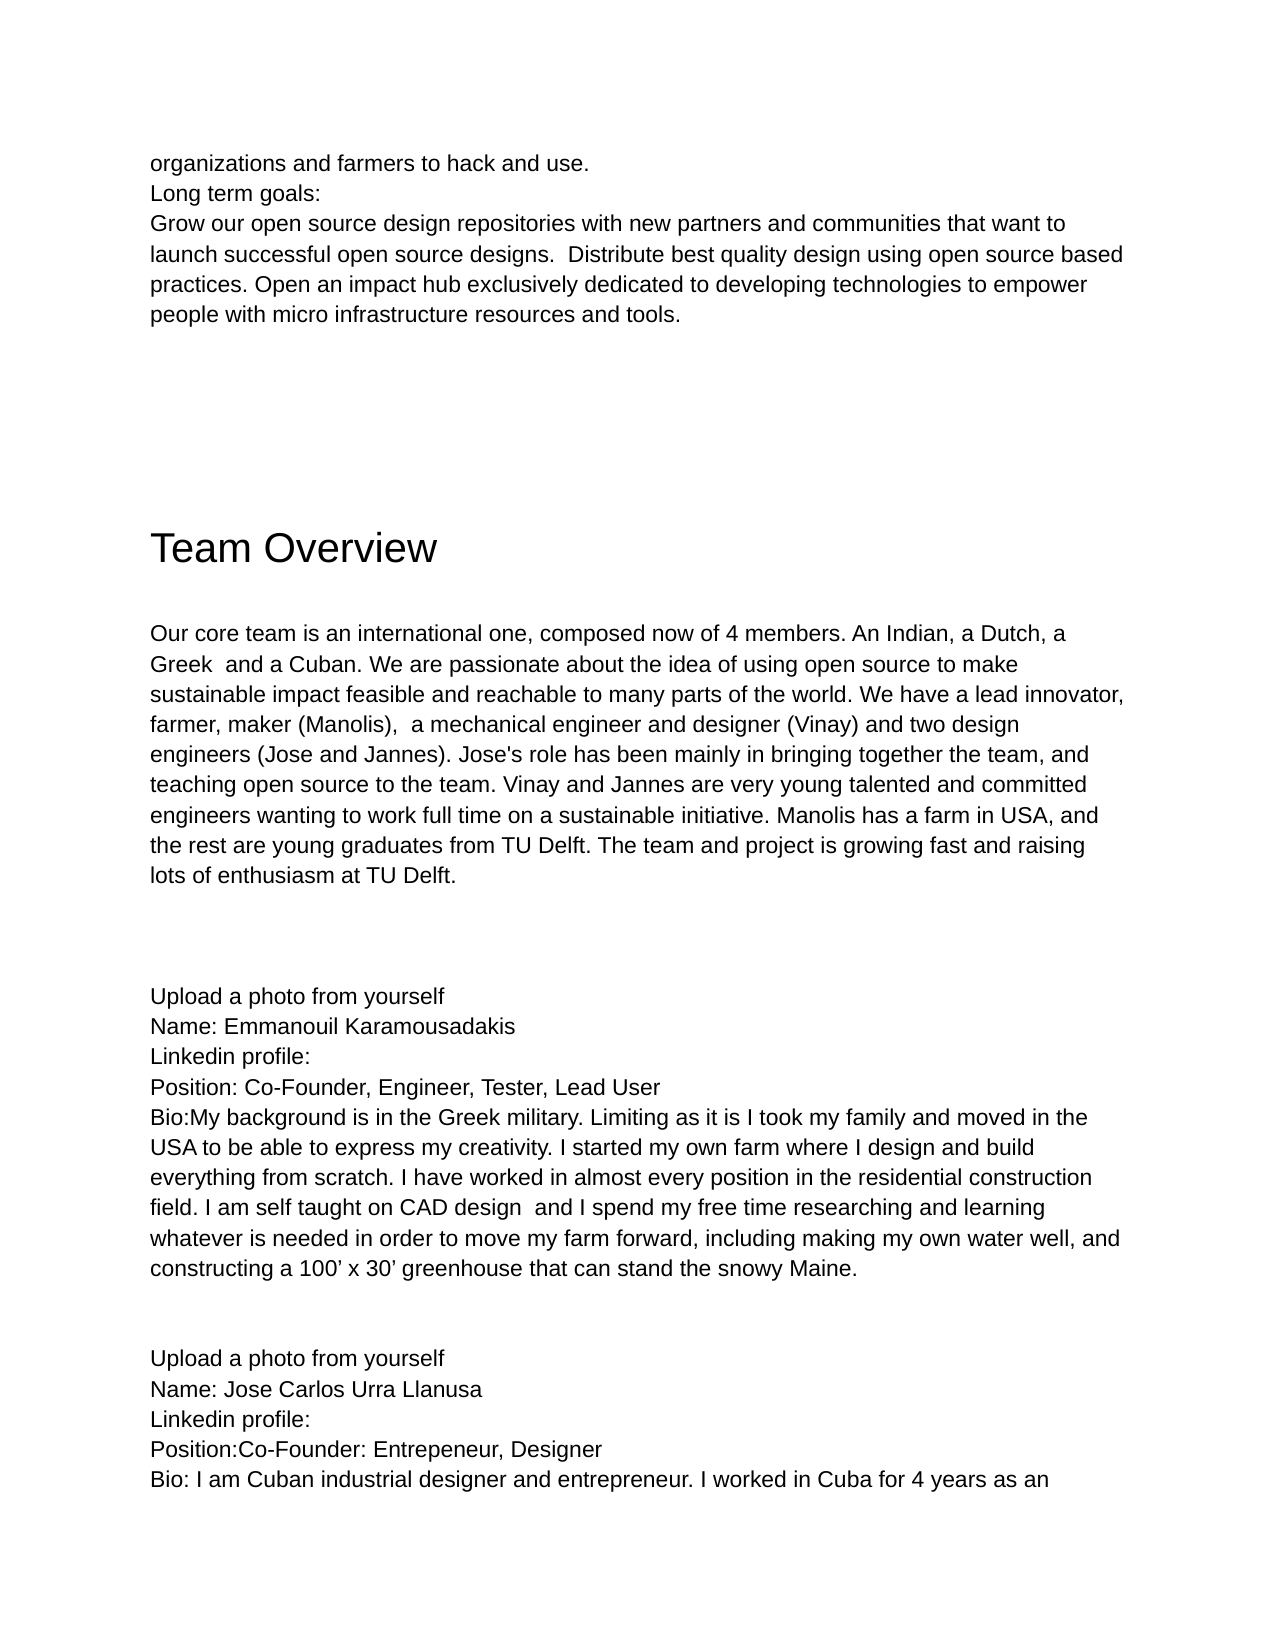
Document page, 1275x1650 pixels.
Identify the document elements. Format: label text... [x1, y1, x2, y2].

text Linkedin profile: [150, 1043, 1125, 1070]
text Linkedin profile: [150, 1406, 1125, 1432]
text Grow our open source design repositories with new partners and communities that want to launch successful open source designs. Distribute best quality design using open source based practices. Open an impact hub exclusively dedicated to developing technologies to empower people with micro infrastructure resources and tools. [150, 210, 1125, 327]
text Bio:My background is in the Greek military. Limiting as it is I took my family and moved in the USA to be able to express my creativity. I started my own farm where I design and build everything from scratch. I have worked in almost every position in the residential construction field. I am self taught on CAD design and I spend my free time researching and learning whatever is needed in order to move my farm forward, including making my own water well, and constructing a 100’ x 30’ greenhouse that can stand the snowy Maine. [150, 1104, 1125, 1281]
text Upload a photo from yourself [150, 1345, 1125, 1372]
text Position: Co-Founder, Engineer, Tester, Lead User [150, 1073, 1125, 1100]
subtitle Team Overview [150, 523, 1125, 571]
text Our core team is an international one, composed now of 4 members. An Indian, a Dutch, a Greek and a Cuban. We are passionate about the idea of using open source to make sustainable impact feasible and reachable to many parts of the world. We have a lead innovator, farmer, maker (Manolis), a mechanical engineer and designer (Vinay) and two design engineers (Jose and Jannes). Jose's role has been mainly in bringing together the team, and teaching open source to the team. Vinay and Jannes are very young talented and committed engineers wanting to work full time on a sustainable initiative. Manolis has a farm in USA, and the rest are young graduates from TU Delft. The team and project is growing fast and raising lots of enthusiasm at TU Delft. [150, 620, 1125, 888]
text Upload a photo from yourself [150, 983, 1125, 1009]
text Name: Jose Carlos Urra Llanusa [150, 1376, 1125, 1402]
text Bio: I am Cuban industrial designer and entrepreneur. I worked in Cuba for 4 years as an [150, 1466, 1125, 1493]
text Name: Emmanouil Karamousadakis [150, 1013, 1125, 1039]
text Long term goals: [150, 180, 1125, 207]
text Position:Co-Founder: Entrepeneur, Designer [150, 1436, 1125, 1462]
text organizations and farmers to hack and use. [150, 150, 1125, 176]
